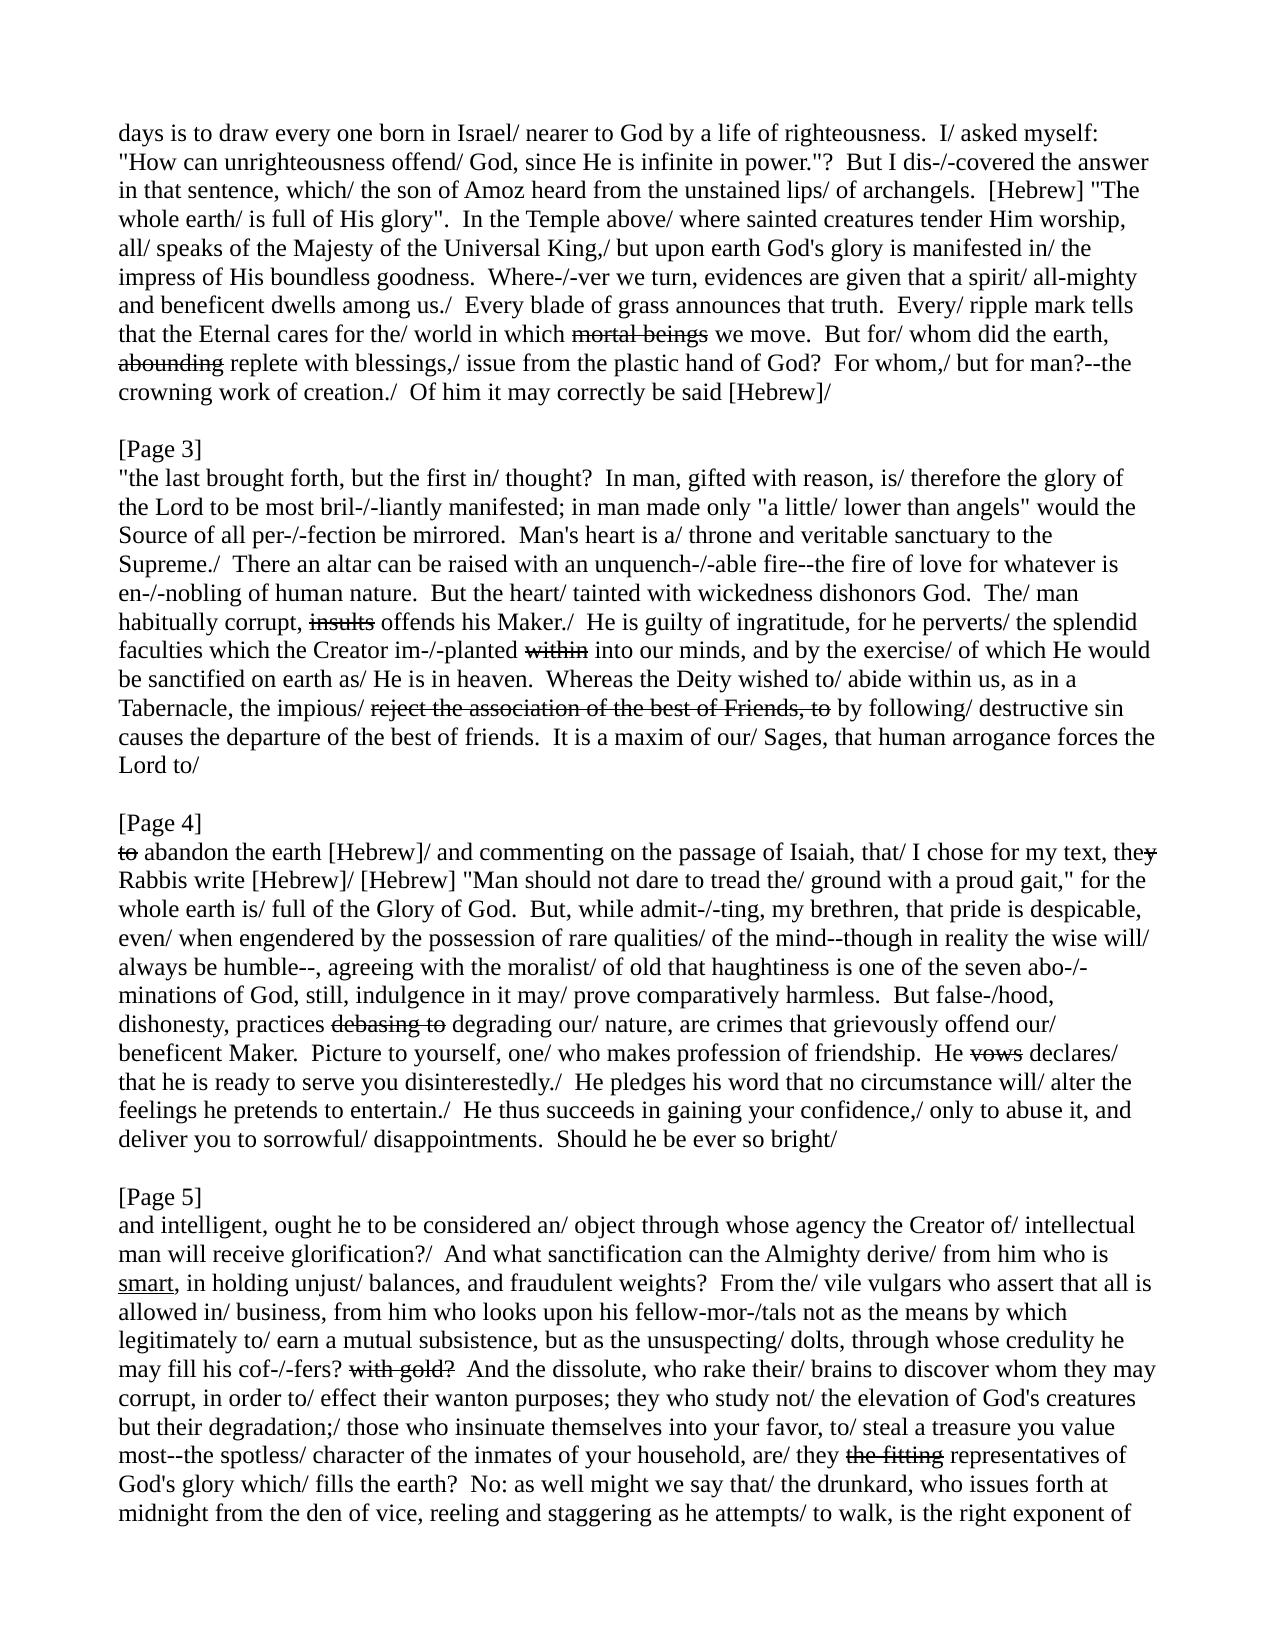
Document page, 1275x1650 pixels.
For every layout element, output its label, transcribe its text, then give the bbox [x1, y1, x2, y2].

text [Page 3] [118, 434, 1157, 463]
text days is to draw every one born in Israel/ nearer to God by a life of righteousness. I/ asked myself: "How can unrighteousness offend/ God, since He is infinite in power."? But I dis-/-covered the answer in that sentence, which/ the son of Amoz heard from the unstained lips/ of archangels. [Hebrew] "The whole earth/ is full of His glory". In the Temple above/ where sainted creatures tender Him worship, all/ speaks of the Majesty of the Universal King,/ but upon earth God's glory is manifested in/ the impress of His boundless goodness. Where-/-ver we turn, evidences are given that a spirit/ all-mighty and beneficent dwells among us./ Every blade of grass announces that truth. Every/ ripple mark tells that the Eternal cares for the/ world in which mortal beings we move. But for/ whom did the earth, abounding replete with blessings,/ issue from the plastic hand of God? For whom,/ but for man?--the crowning work of creation./ Of him it may correctly be said [Hebrew]/ [118, 118, 1157, 406]
text to abandon the earth [Hebrew]/ and commenting on the passage of Isaiah, that/ I chose for my text, they Rabbis write [Hebrew]/ [Hebrew] "Man should not dare to tread the/ ground with a proud gait," for the whole earth is/ full of the Glory of God. But, while admit-/-ting, my brethren, that pride is despicable, even/ when engendered by the possession of rare qualities/ of the mind--though in reality the wise will/ always be humble--, agreeing with the moralist/ of old that haughtiness is one of the seven abo-/-minations of God, still, indulgence in it may/ prove comparatively harmless. But false-/hood, dishonesty, practices debasing to degrading our/ nature, are crimes that grievously offend our/ beneficent Maker. Picture to yourself, one/ who makes profession of friendship. He vows declares/ that he is ready to serve you disinterestedly./ He pledges his word that no circumstance will/ alter the feelings he pretends to entertain./ He thus succeeds in gaining your confidence,/ only to abuse it, and deliver you to sorrowful/ disappointments. Should he be ever so bright/ [118, 837, 1157, 1153]
text and intelligent, ought he to be considered an/ object through whose agency the Creator of/ intellectual man will receive glorification?/ And what sanctification can the Almighty derive/ from him who is smart, in holding unjust/ balances, and fraudulent weights? From the/ vile vulgars who assert that all is allowed in/ business, from him who looks upon his fellow-mor-/tals not as the means by which legitimately to/ earn a mutual subsistence, but as the unsuspecting/ dolts, through whose credulity he may fill his cof-/-fers? with gold? And the dissolute, who rake their/ brains to discover whom they may corrupt, in order to/ effect their wanton purposes; they who study not/ the elevation of God's creatures but their degradation;/ those who insinuate themselves into your favor, to/ steal a treasure you value most--the spotless/ character of the inmates of your household, are/ they the fitting representatives of God's glory which/ fills the earth? No: as well might we say that/ the drunkard, who issues forth at midnight from the den of vice, reeling and staggering as he attempts/ to walk, is the right exponent of [118, 1211, 1157, 1527]
text [Page 4] [118, 808, 1157, 837]
text [Page 5] [118, 1182, 1157, 1211]
text "the last brought forth, but the first in/ thought? In man, gifted with reason, is/ therefore the glory of the Lord to be most bril-/-liantly manifested; in man made only "a little/ lower than angels" would the Source of all per-/-fection be mirrored. Man's heart is a/ throne and veritable sanctuary to the Supreme./ There an altar can be raised with an unquench-/-able fire--the fire of love for whatever is en-/-nobling of human nature. But the heart/ tainted with wickedness dishonors God. The/ man habitually corrupt, insults offends his Maker./ He is guilty of ingratitude, for he perverts/ the splendid faculties which the Creator im-/-planted within into our minds, and by the exercise/ of which He would be sanctified on earth as/ He is in heaven. Whereas the Deity wished to/ abide within us, as in a Tabernacle, the impious/ reject the association of the best of Friends, to by following/ destructive sin causes the departure of the best of friends. It is a maxim of our/ Sages, that human arrogance forces the Lord to/ [118, 463, 1157, 779]
